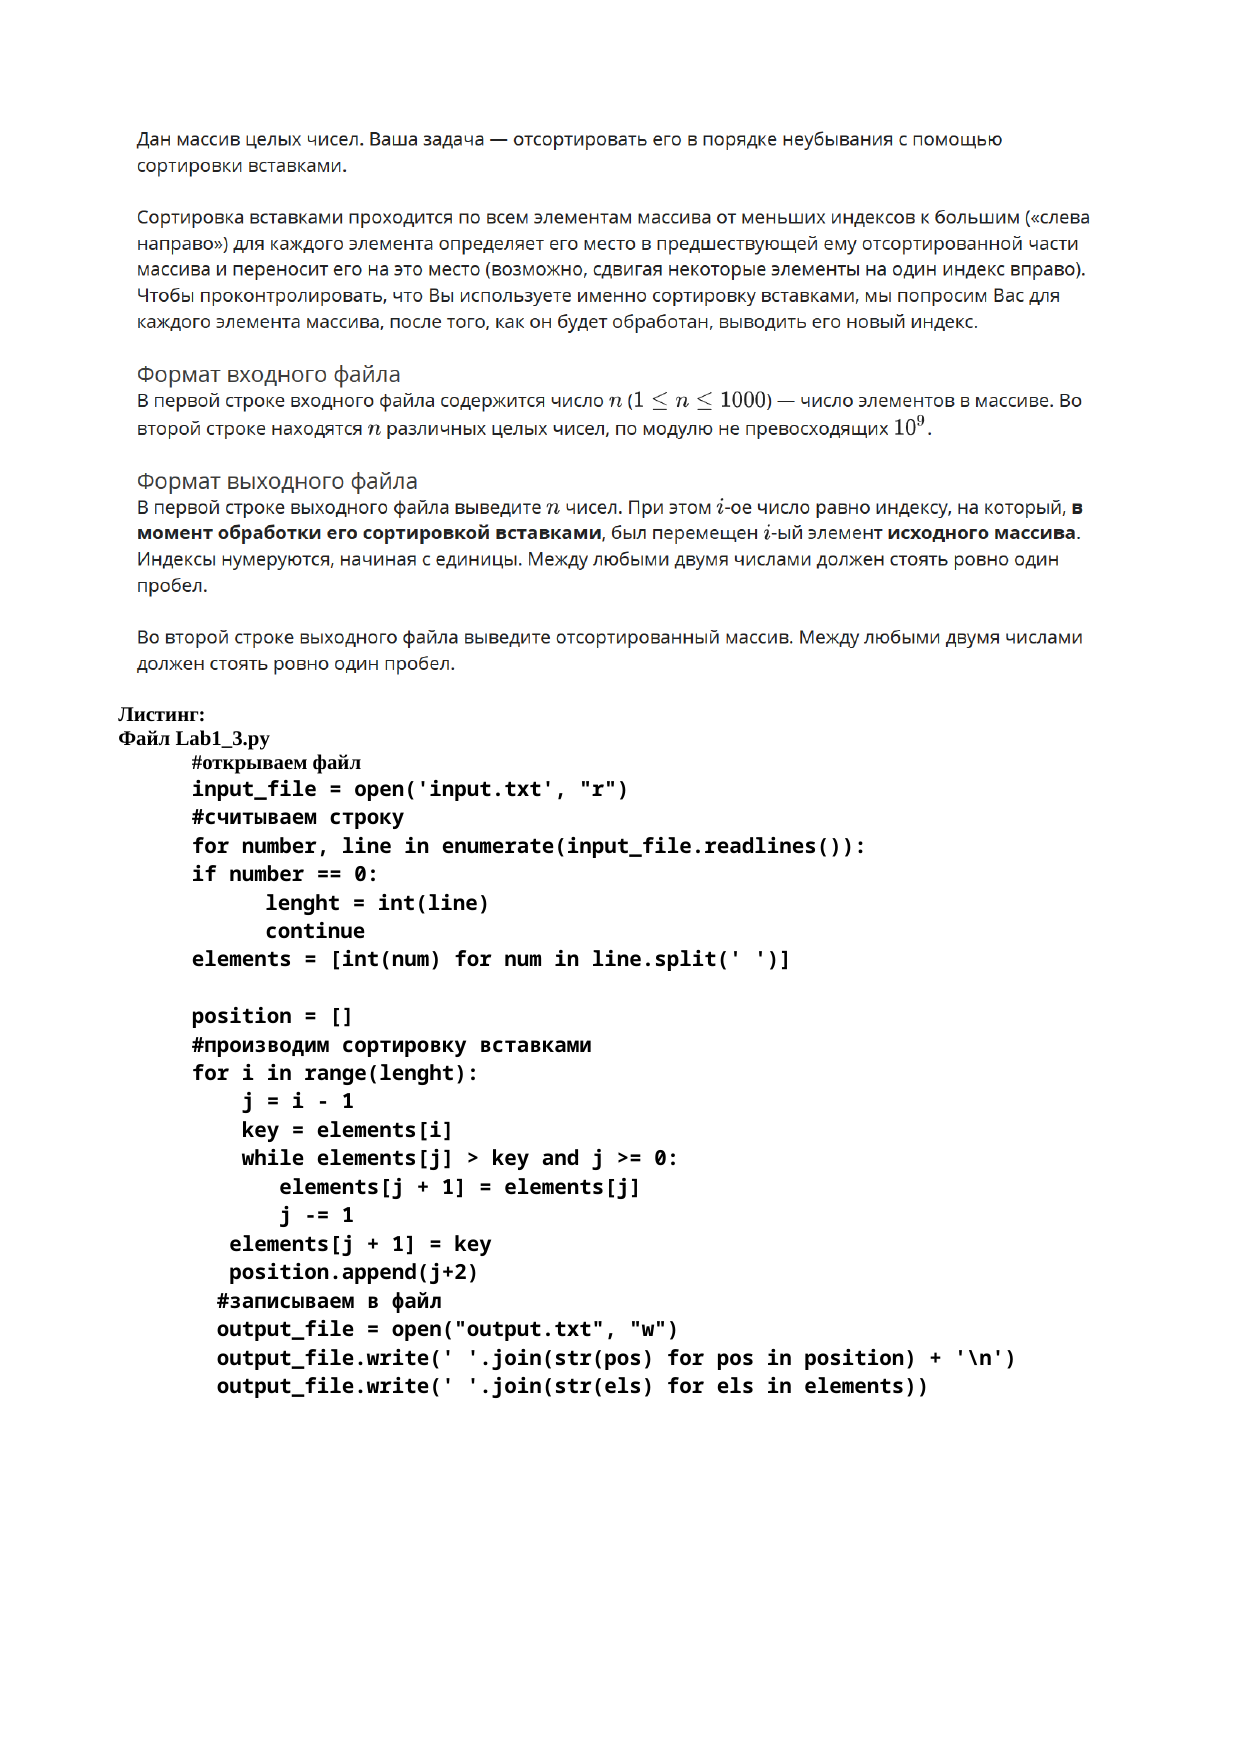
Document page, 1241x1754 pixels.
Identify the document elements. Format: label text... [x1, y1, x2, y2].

text input_file = open('input.txt', "r") [118, 774, 1122, 802]
text elements = [int(num) for num in line.split(' ')] [118, 944, 1122, 973]
text lenght = int(line) [118, 888, 1122, 916]
text j -= 1 [118, 1200, 1122, 1229]
text output_file.write(' '.join(str(els) for els in elements)) [118, 1371, 1122, 1399]
text for i in range(lenght): [118, 1058, 1122, 1087]
picture [118, 118, 1122, 678]
text elements[j + 1] = elements[j] [118, 1172, 1122, 1200]
text position.append(j+2) [118, 1257, 1122, 1286]
text #открываем файл [118, 750, 1122, 774]
text output_file = open("output.txt", "w") [118, 1314, 1122, 1343]
text key = elements[i] [118, 1115, 1122, 1143]
text j = i - 1 [118, 1087, 1122, 1115]
text #записываем в файл [118, 1286, 1122, 1314]
text if number == 0: [118, 859, 1122, 888]
text #производим сортировку вставками [118, 1030, 1122, 1058]
text while elements[j] > key and j >= 0: [118, 1143, 1122, 1172]
text continue [118, 916, 1122, 944]
text for number, line in enumerate(input_file.readlines()): [118, 831, 1122, 859]
text position = [] [118, 1001, 1122, 1030]
text Листинг: [118, 702, 1122, 726]
text output_file.write(' '.join(str(pos) for pos in position) + '\n') [118, 1343, 1122, 1371]
text elements[j + 1] = key [118, 1229, 1122, 1257]
text Файл Lab1_3.py [118, 726, 1122, 750]
text #считываем строку [118, 802, 1122, 831]
